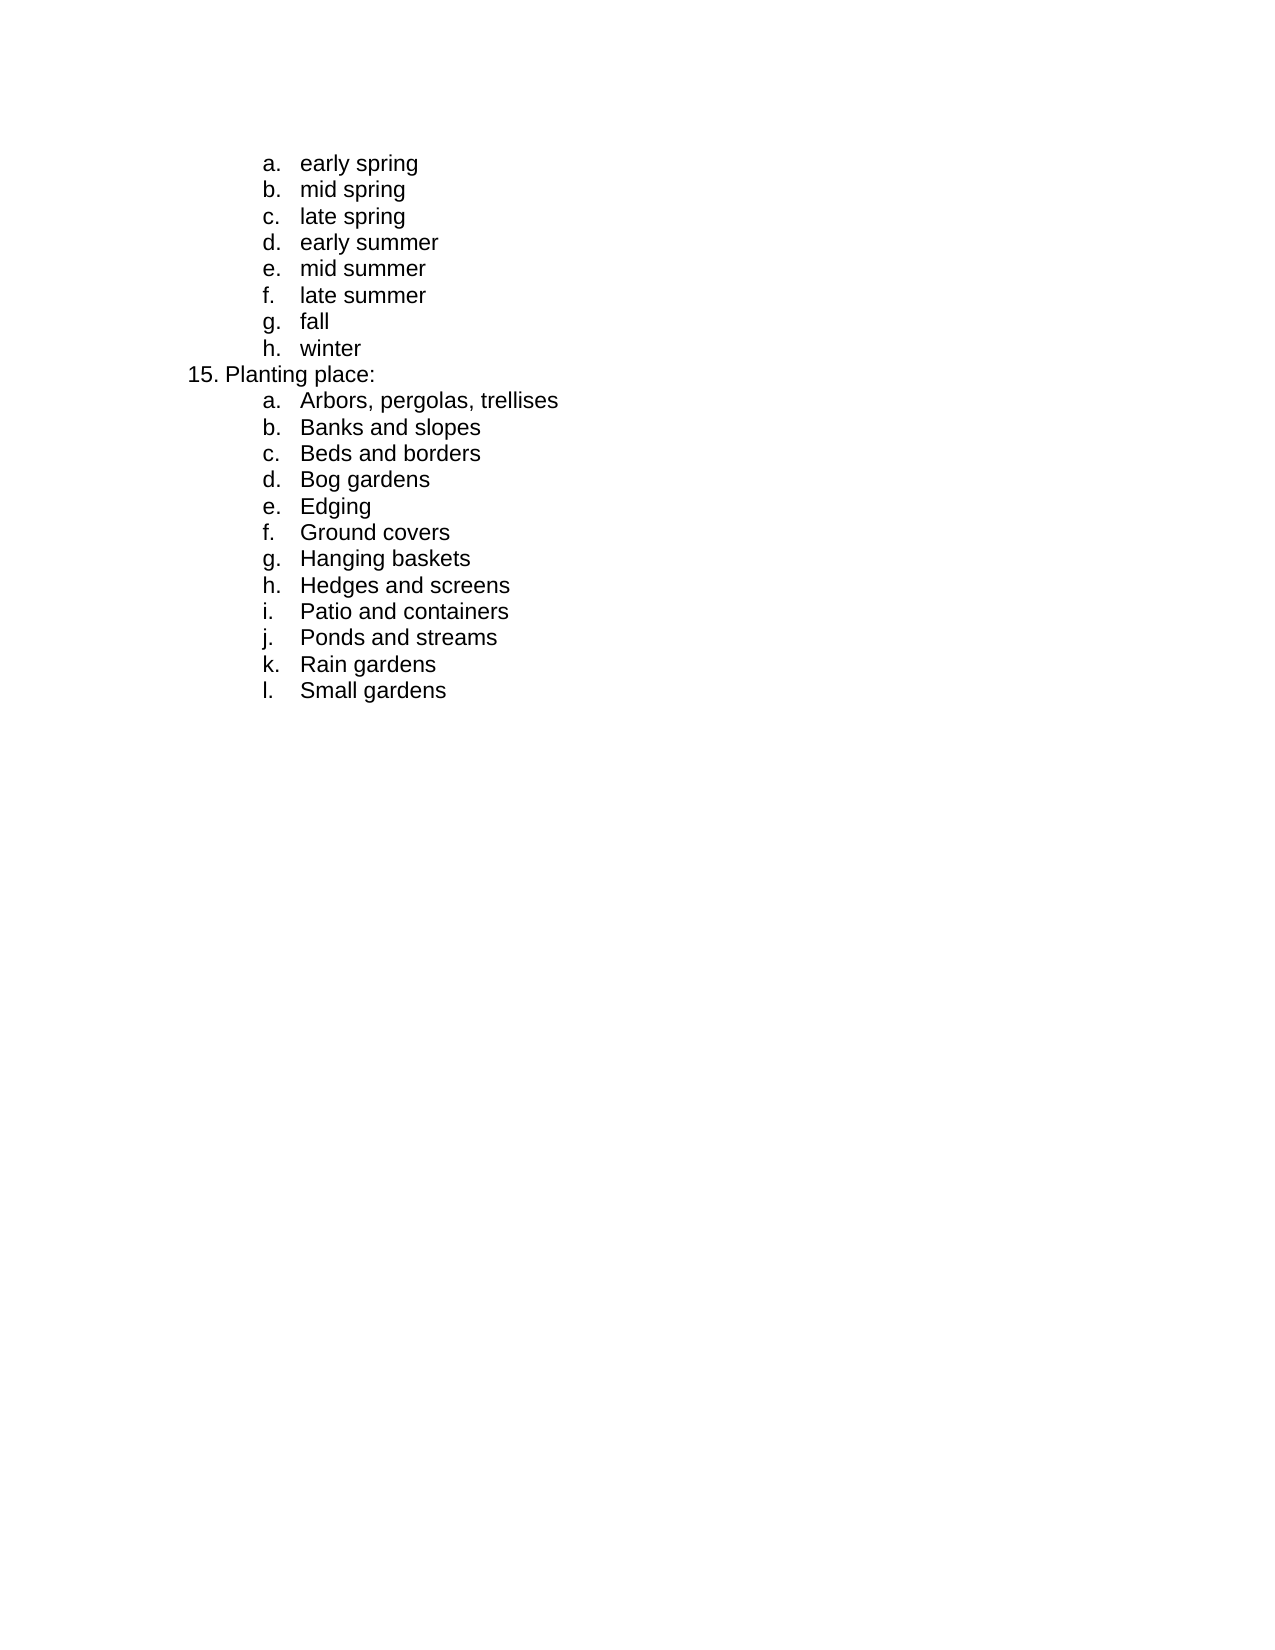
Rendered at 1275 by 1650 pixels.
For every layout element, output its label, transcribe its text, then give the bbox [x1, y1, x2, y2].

list Beds and borders [262, 440, 1125, 466]
list Hanging baskets [262, 545, 1125, 572]
list Ponds and streams [262, 624, 1125, 651]
list Banks and slopes [262, 413, 1125, 440]
list Hedges and screens [262, 572, 1125, 598]
list mid summer [262, 255, 1125, 282]
list Bog gardens [262, 466, 1125, 493]
list Small gardens [262, 677, 1125, 703]
list Ground covers [262, 519, 1125, 545]
list mid spring [262, 176, 1125, 203]
list fall [262, 308, 1125, 334]
list Planting place: [187, 361, 1125, 387]
list early summer [262, 229, 1125, 255]
list late spring [262, 203, 1125, 229]
list late summer [262, 282, 1125, 308]
list early spring [262, 150, 1125, 176]
list winter [262, 334, 1125, 361]
list Edging [262, 493, 1125, 519]
list Arbors, pergolas, trellises [262, 387, 1125, 413]
list Patio and containers [262, 598, 1125, 624]
list Rain gardens [262, 651, 1125, 677]
